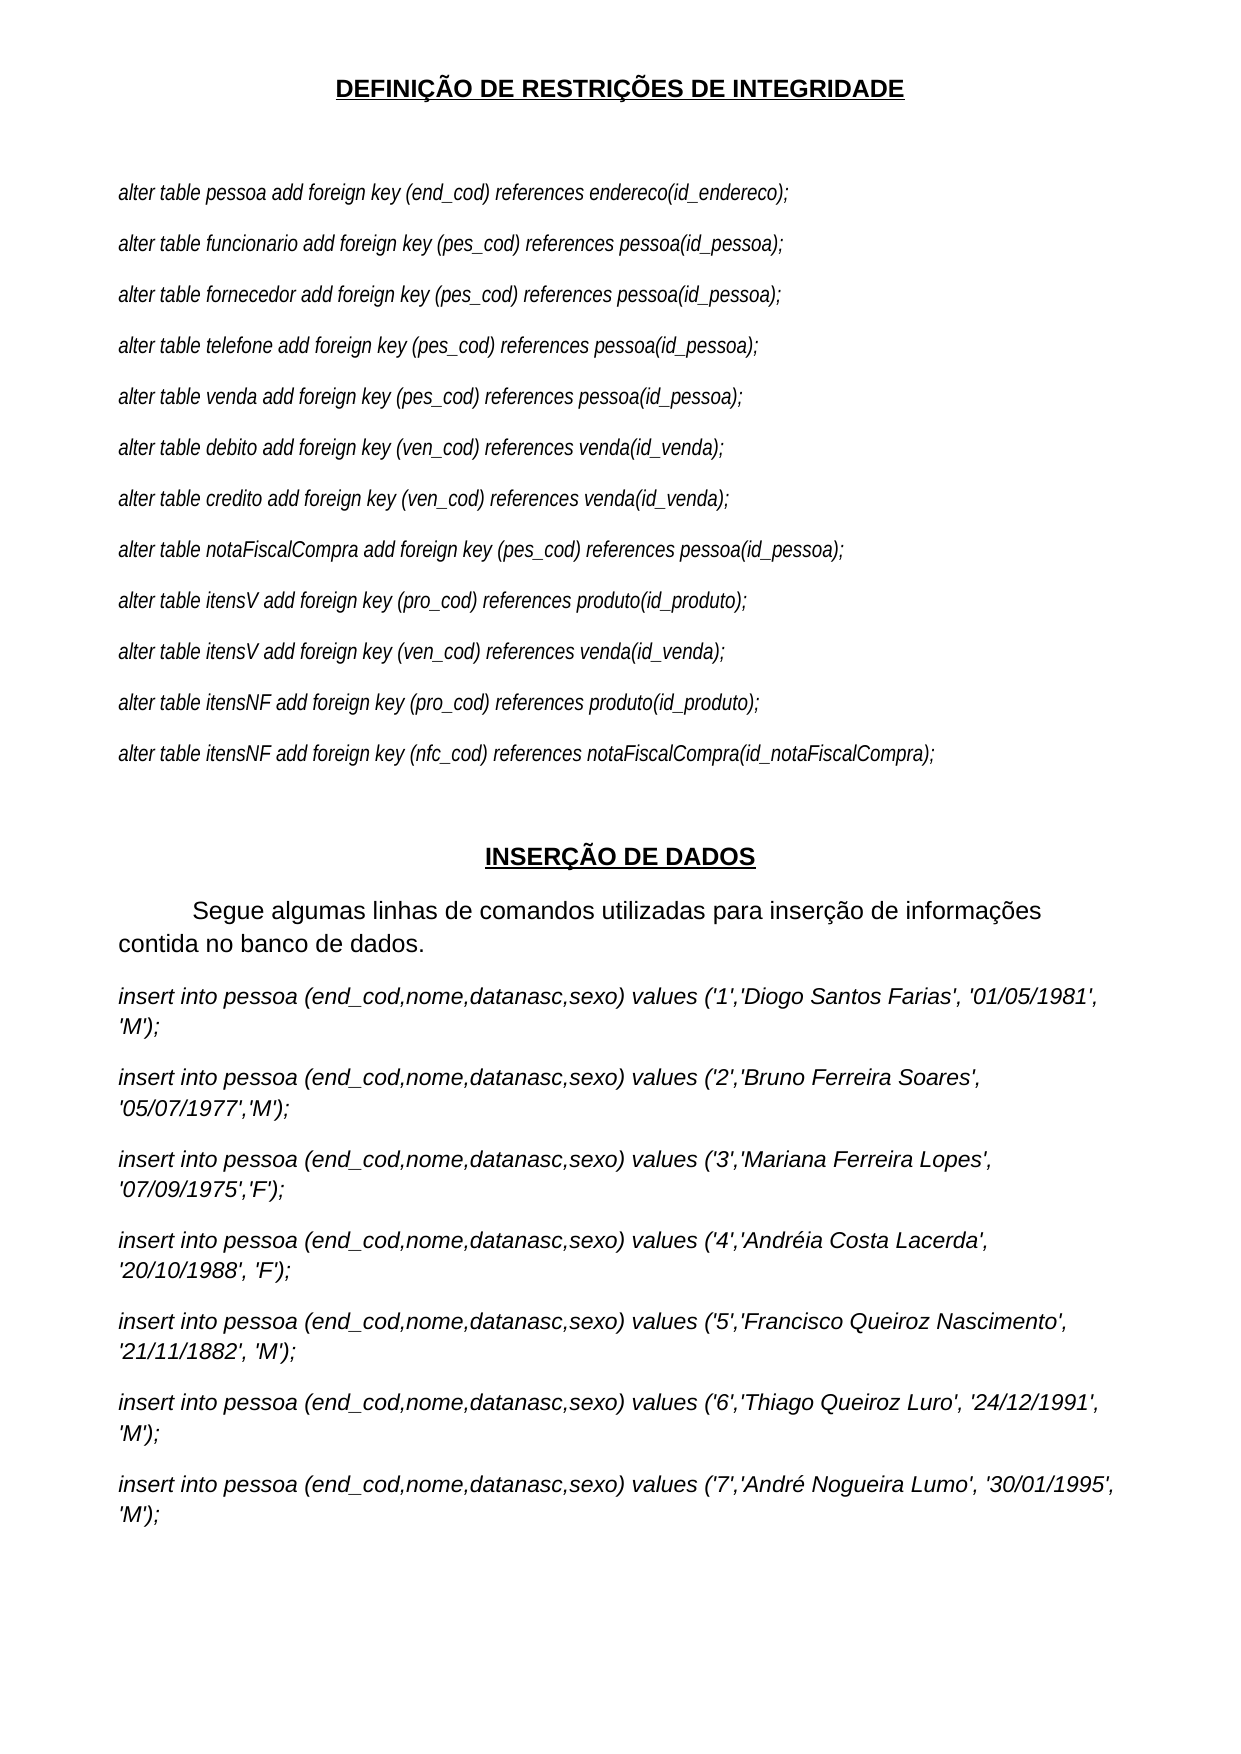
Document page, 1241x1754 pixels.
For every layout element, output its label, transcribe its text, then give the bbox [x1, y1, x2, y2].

text insert into pessoa (end_cod,nome,datanasc,sexo) values ('2','Bruno Ferreira Soares', '05/07/1977','M'); [118, 1064, 1122, 1121]
text alter table credito add foreign key (ven_cod) references venda(id_venda); [118, 485, 1122, 511]
text insert into pessoa (end_cod,nome,datanasc,sexo) values ('4','Andréia Costa Lacerda', '20/10/1988', 'F'); [118, 1227, 1122, 1283]
text alter table debito add foreign key (ven_cod) references venda(id_venda); [118, 434, 1122, 460]
text alter table pessoa add foreign key (end_cod) references endereco(id_endereco); [118, 179, 1122, 205]
text alter table itensNF add foreign key (nfc_cod) references notaFiscalCompra(id_notaFiscalCompra); [118, 740, 1122, 767]
text alter table notaFiscalCompra add foreign key (pes_cod) references pessoa(id_pessoa); [118, 536, 1122, 562]
text Segue algumas linhas de comandos utilizadas para inserção de informações contida no banco de dados. [118, 896, 1122, 958]
text alter table itensV add foreign key (ven_cod) references venda(id_venda); [118, 638, 1122, 664]
text insert into pessoa (end_cod,nome,datanasc,sexo) values ('5','Francisco Queiroz Nascimento', '21/11/1882', 'M'); [118, 1308, 1122, 1364]
text alter table itensNF add foreign key (pro_cod) references produto(id_produto); [118, 689, 1122, 716]
text insert into pessoa (end_cod,nome,datanasc,sexo) values ('7','André Nogueira Lumo', '30/01/1995', 'M'); [118, 1471, 1122, 1527]
text DEFINIÇÃO DE RESTRIÇÕES DE INTEGRIDADE [118, 74, 1122, 103]
text alter table telefone add foreign key (pes_cod) references pessoa(id_pessoa); [118, 332, 1122, 358]
text alter table fornecedor add foreign key (pes_cod) references pessoa(id_pessoa); [118, 281, 1122, 307]
text insert into pessoa (end_cod,nome,datanasc,sexo) values ('1','Diogo Santos Farias', '01/05/1981', 'M'); [118, 983, 1122, 1039]
text insert into pessoa (end_cod,nome,datanasc,sexo) values ('6','Thiago Queiroz Luro', '24/12/1991', 'M'); [118, 1389, 1122, 1446]
text insert into pessoa (end_cod,nome,datanasc,sexo) values ('3','Mariana Ferreira Lopes', '07/09/1975','F'); [118, 1146, 1122, 1202]
text alter table itensV add foreign key (pro_cod) references produto(id_produto); [118, 587, 1122, 613]
text INSERÇÃO DE DADOS [118, 842, 1122, 871]
text alter table venda add foreign key (pes_cod) references pessoa(id_pessoa); [118, 383, 1122, 409]
text alter table funcionario add foreign key (pes_cod) references pessoa(id_pessoa); [118, 230, 1122, 256]
